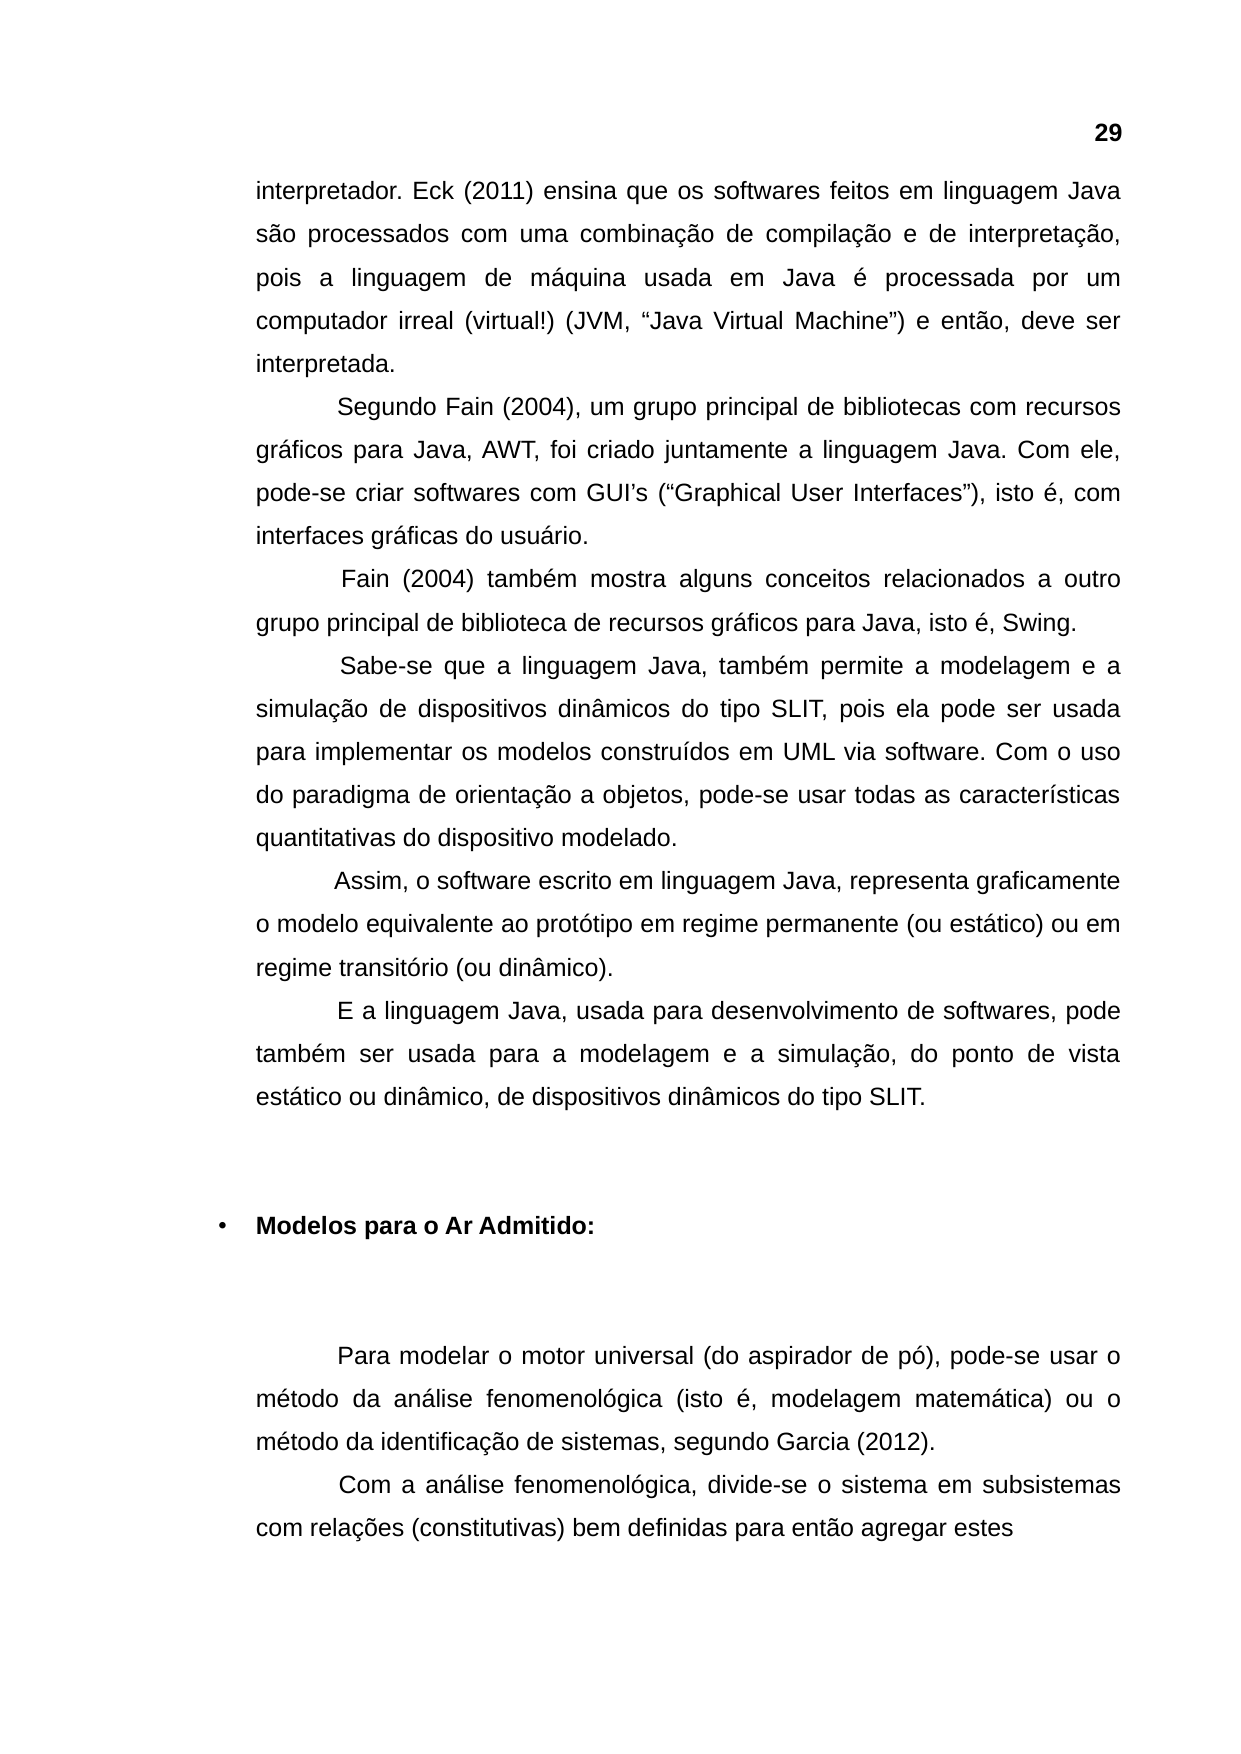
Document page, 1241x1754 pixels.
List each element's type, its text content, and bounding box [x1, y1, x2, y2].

list Assim, o software escrito em linguagem Java, representa graficamente o modelo equivalente ao protótipo em regime permanente (ou estático) ou em regime transitório (ou dinâmico). [218, 866, 1122, 981]
list Com a análise fenomenológica, divide-se o sistema em subsistemas com relações (constitutivas) bem definidas para então agregar estes [218, 1470, 1122, 1542]
list interpretador. Eck (2011) ensina que os softwares feitos em linguagem Java são processados com uma combinação de compilação e de interpretação, pois a linguagem de máquina usada em Java é processada por um computador irreal (virtual!) (JVM, “Java Virtual Machine”) e então, deve ser interpretada. [218, 176, 1122, 378]
list Fain (2004) também mostra alguns conceitos relacionados a outro grupo principal de biblioteca de recursos gráficos para Java, isto é, Swing. [218, 564, 1122, 636]
list Sabe-se que a linguagem Java, também permite a modelagem e a simulação de dispositivos dinâmicos do tipo SLIT, pois ela pode ser usada para implementar os modelos construídos em UML via software. Com o uso do paradigma de orientação a objetos, pode-se usar todas as características quantitativas do dispositivo modelado. [218, 651, 1122, 852]
list Modelos para o Ar Admitido: [218, 1211, 1122, 1240]
list E a linguagem Java, usada para desenvolvimento de softwares, pode também ser usada para a modelagem e a simulação, do ponto de vista estático ou dinâmico, de dispositivos dinâmicos do tipo SLIT. [218, 996, 1122, 1111]
list Segundo Fain (2004), um grupo principal de bibliotecas com recursos gráficos para Java, AWT, foi criado juntamente a linguagem Java. Com ele, pode-se criar softwares com GUI’s (“Graphical User Interfaces”), isto é, com interfaces gráficas do usuário. [218, 392, 1122, 550]
list Para modelar o motor universal (do aspirador de pó), pode-se usar o método da análise fenomenológica (isto é, modelagem matemática) ou o método da identificação de sistemas, segundo Garcia (2012). [218, 1341, 1122, 1456]
